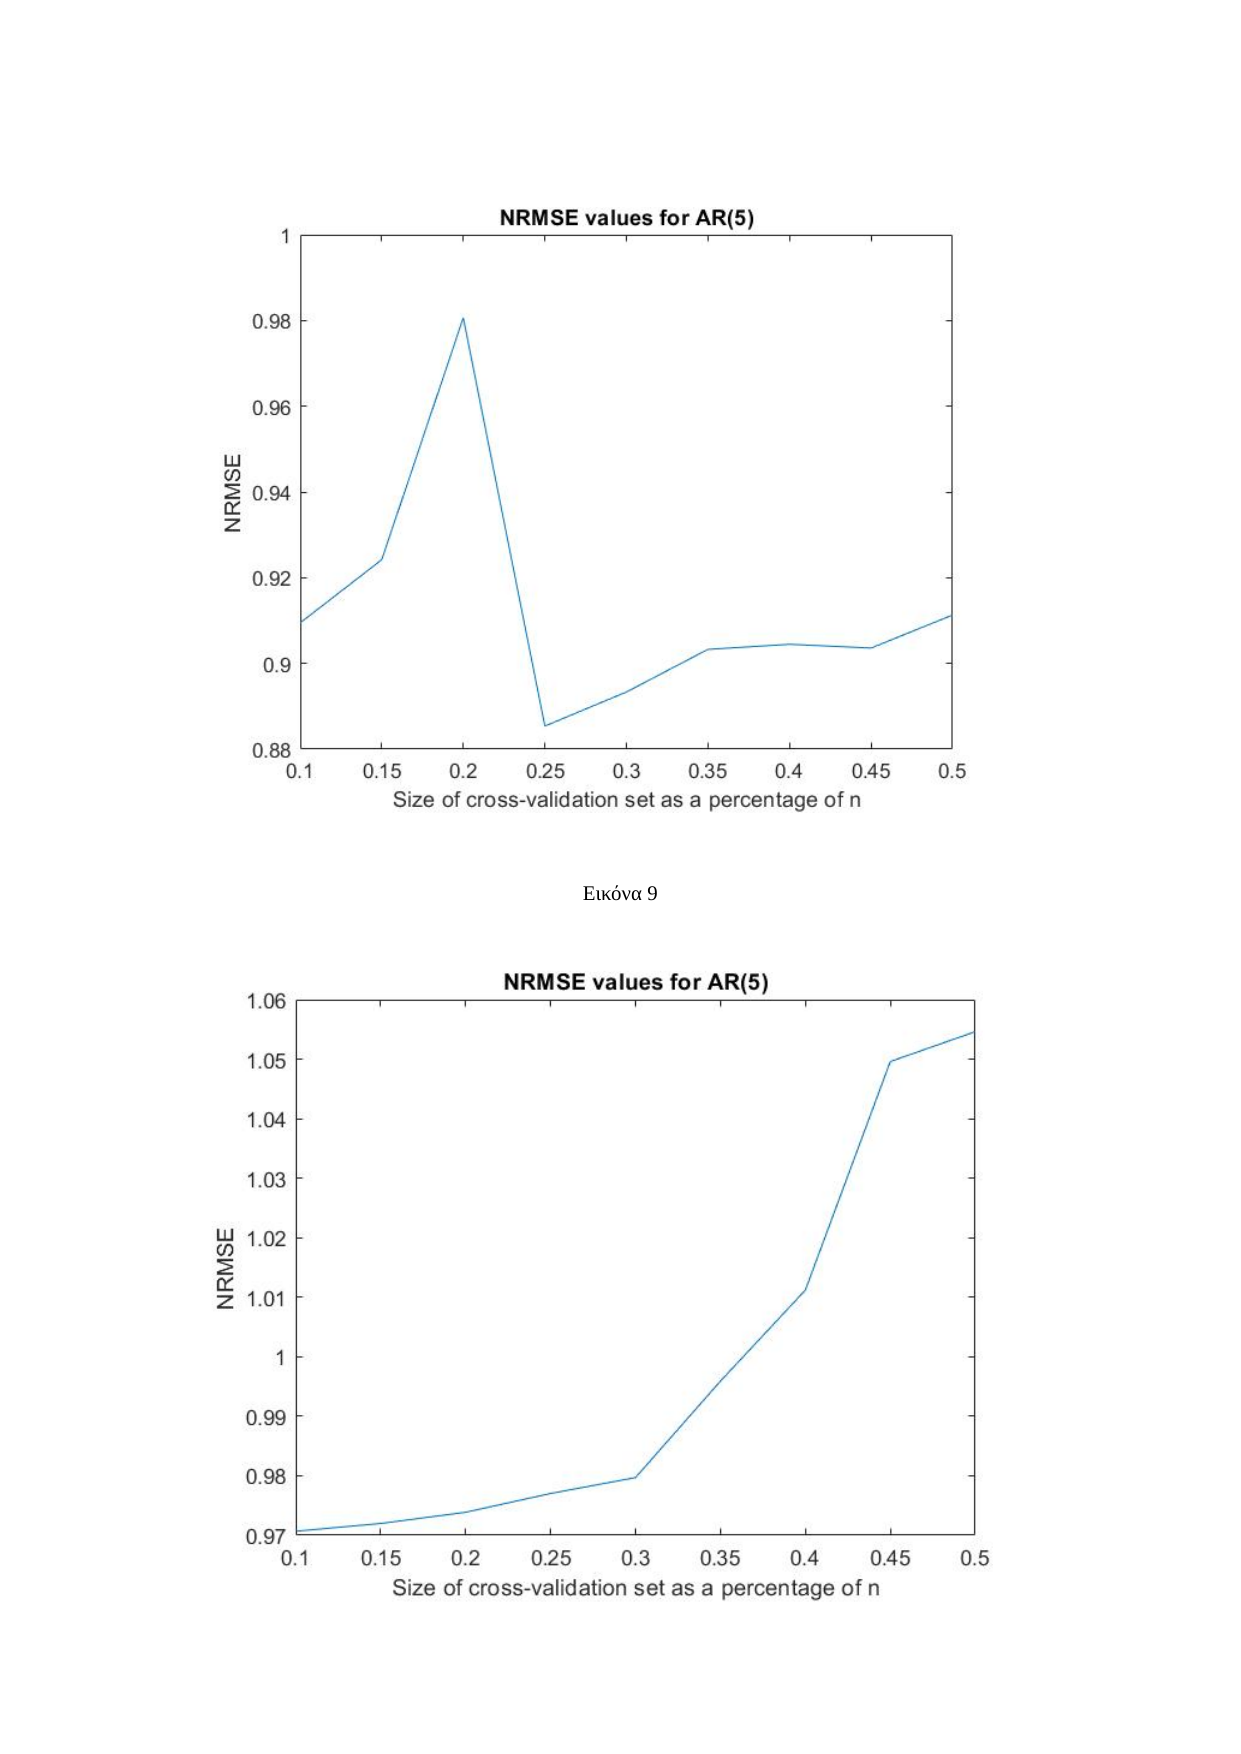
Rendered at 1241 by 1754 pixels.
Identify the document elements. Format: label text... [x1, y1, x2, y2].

text Εικόνα 9 [118, 881, 1122, 904]
picture [182, 951, 1058, 1608]
picture [191, 188, 1032, 819]
